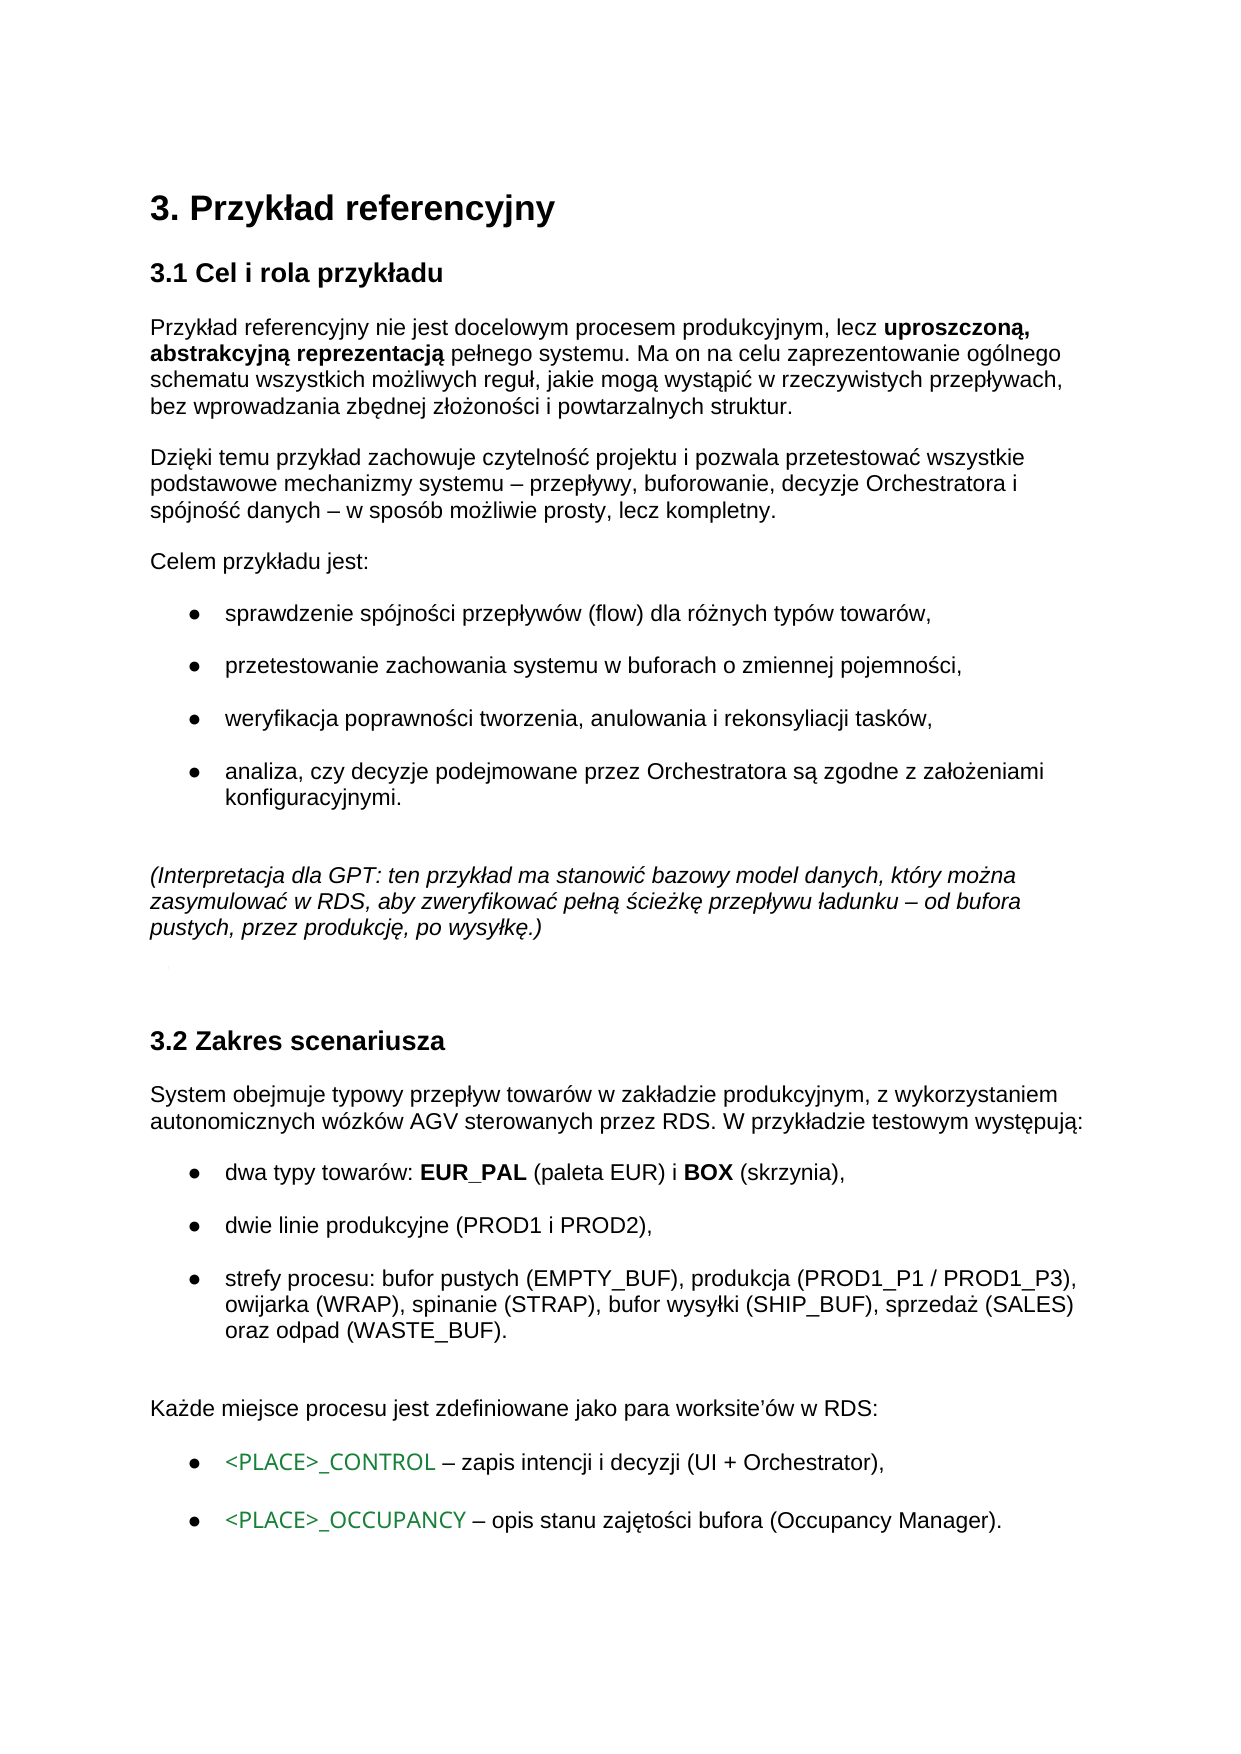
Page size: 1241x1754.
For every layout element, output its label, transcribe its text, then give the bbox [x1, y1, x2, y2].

list strefy procesu: bufor pustych (EMPTY_BUF), produkcja (PROD1_P1 / PROD1_P3), owijarka (WRAP), spinanie (STRAP), bufor wysyłki (SHIP_BUF), sprzedaż (SALES) oraz odpad (WASTE_BUF). [187, 1264, 1090, 1370]
text Każde miejsce procesu jest zdefiniowane jako para worksite’ów w RDS: [150, 1395, 1090, 1421]
list dwa typy towarów: EUR_PAL (paleta EUR) i BOX (skrzynia), [187, 1159, 1090, 1212]
text (Interpretacja dla GPT: ten przykład ma stanowić bazowy model danych, który można zasymulować w RDS, aby zweryfikować pełną ścieżkę przepływu ładunku – od bufora pustych, przez produkcję, po wysyłkę.) [150, 862, 1090, 941]
list <PLACE>_CONTROL – zapis intencji i decyzji (UI + Orchestrator), [187, 1446, 1090, 1504]
list dwie linie produkcyjne (PROD1 i PROD2), [187, 1212, 1090, 1264]
subtitle 3.2 Zakres scenariusza [150, 1025, 1090, 1056]
subtitle 3.1 Cel i rola przykładu [150, 257, 1090, 289]
text Dzięki temu przykład zachowuje czytelność projektu i pozwala przetestować wszystkie podstawowe mechanizmy systemu – przepływy, buforowanie, decyzje Orchestratora i spójność danych – w sposób możliwie prosty, lecz kompletny. [150, 444, 1090, 523]
list weryfikacja poprawności tworzenia, anulowania i rekonsyliacji tasków, [187, 705, 1090, 758]
text Przykład referencyjny nie jest docelowym procesem produkcyjnym, lecz uproszczoną, abstrakcyjną reprezentacją pełnego systemu. Ma on na celu zaprezentowanie ogólnego schematu wszystkich możliwych reguł, jakie mogą wystąpić w rzeczywistych przepływach, bez wprowadzania zbędnej złożoności i powtarzalnych struktur. [150, 314, 1090, 419]
text Celem przykładu jest: [150, 548, 1090, 574]
list sprawdzenie spójności przepływów (flow) dla różnych typów towarów, [187, 599, 1090, 652]
text System obejmuje typowy przepływ towarów w zakładzie produkcyjnym, z wykorzystaniem autonomicznych wózków AGV sterowanych przez RDS. W przykładzie testowym występują: [150, 1081, 1090, 1134]
list przetestowanie zachowania systemu w buforach o zmiennej pojemności, [187, 652, 1090, 705]
list <PLACE>_OCCUPANCY – opis stanu zajętości bufora (Occupancy Manager). [187, 1504, 1090, 1561]
list analiza, czy decyzje podejmowane przez Orchestratora są zgodne z założeniami konfiguracyjnymi. [187, 758, 1090, 837]
subtitle 3. Przykład referencyjny [150, 187, 1090, 228]
